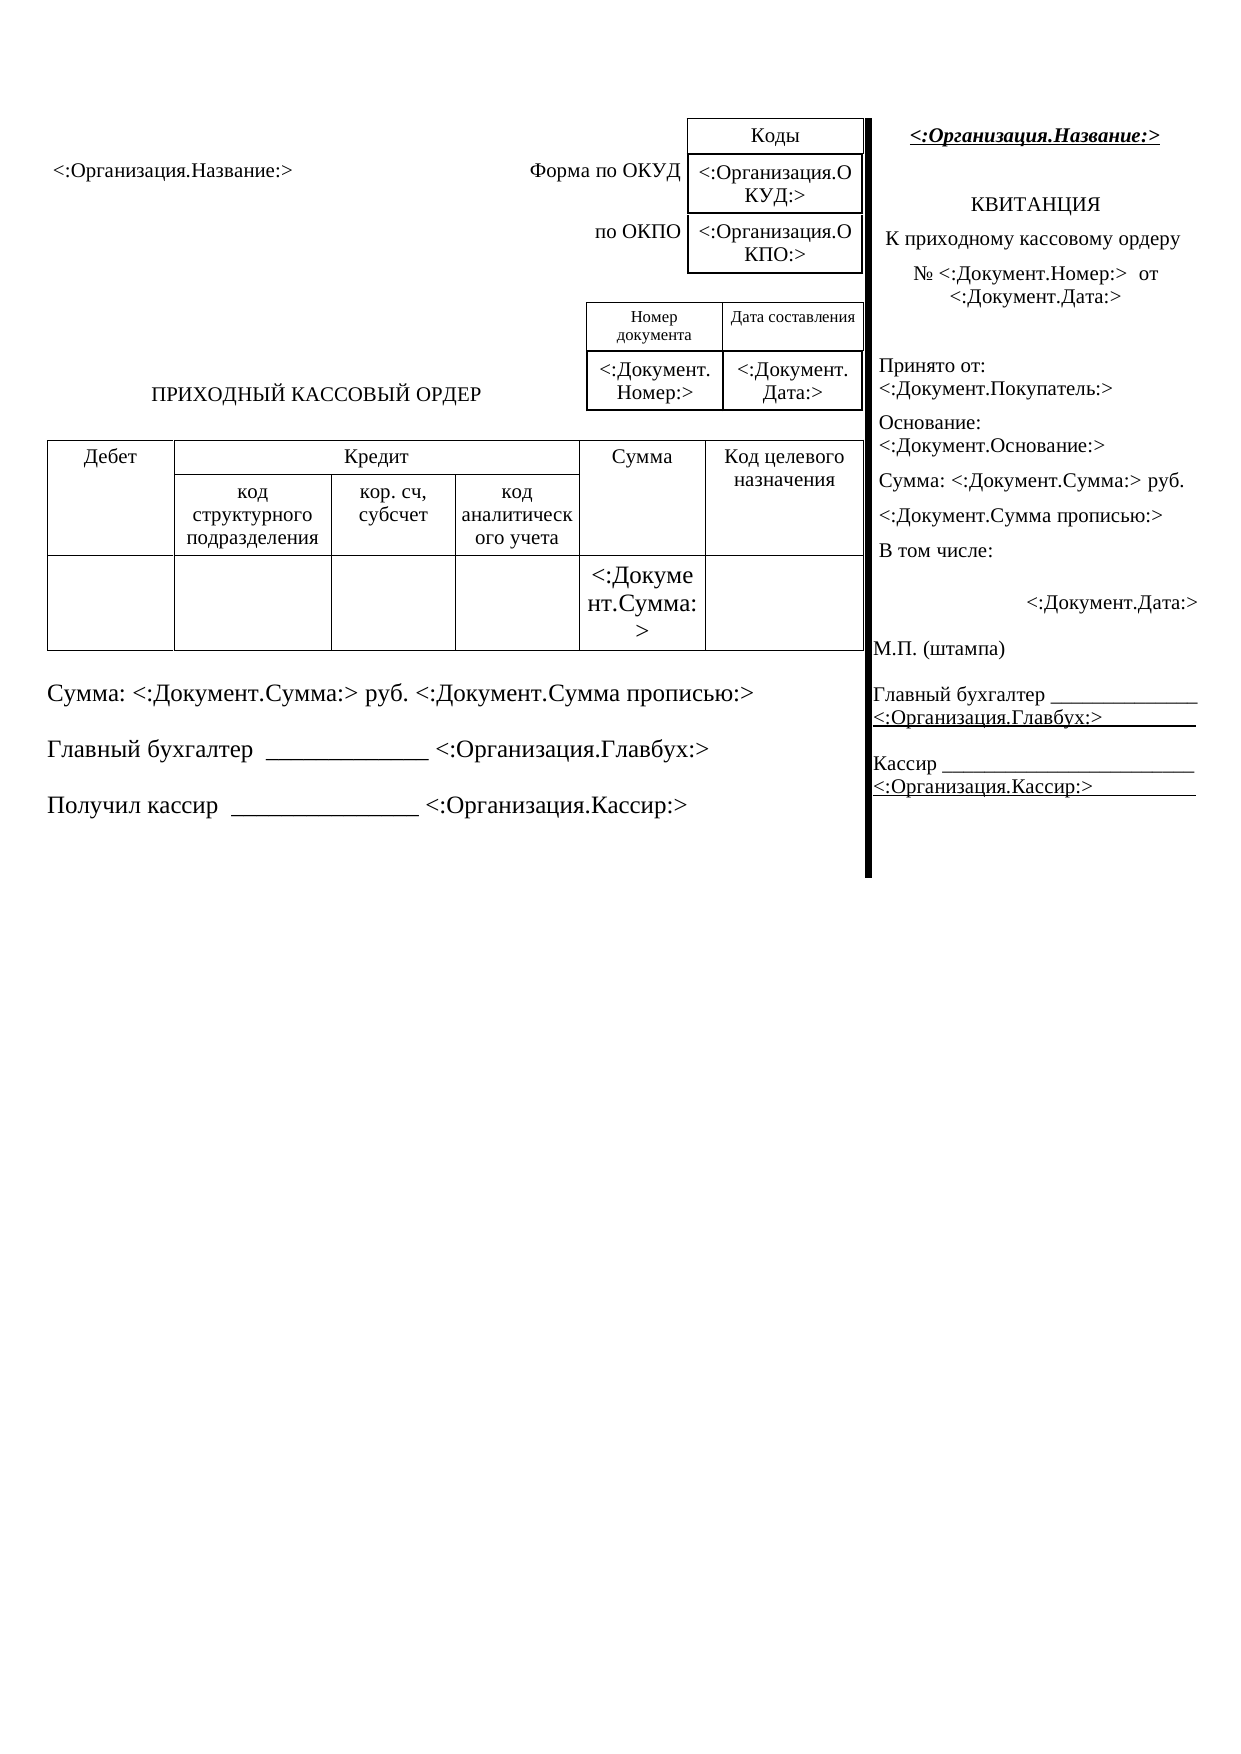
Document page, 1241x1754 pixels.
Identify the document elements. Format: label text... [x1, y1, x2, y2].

table_cell К приходному кассовому ордеру [873, 222, 1198, 256]
table_cell [48, 556, 173, 650]
table_cell <:Организация.Название:> [47, 153, 507, 274]
table_header <:Организация.ОКУД:> [689, 155, 861, 212]
text Кассир ________________________ [873, 752, 1198, 775]
table_cell <:Документ.Дата:> [724, 352, 861, 409]
text <:Документ.Дата:> [873, 591, 1198, 613]
table_cell [456, 556, 579, 650]
table_cell <:Документ.Номер:> [588, 352, 722, 409]
text <:Организация.Главбух:> [873, 706, 1202, 729]
table_header Код целевого назначения [706, 441, 863, 555]
table_cell код структурного подразделения [175, 475, 331, 555]
table_header <:Организация.Название:> [873, 118, 1198, 153]
table_cell по ОКПО [507, 215, 687, 274]
table_header Сумма [580, 441, 705, 555]
table_cell № <:Документ.Номер:> от <:Документ.Дата:> [873, 256, 1198, 313]
table_header Дебет [48, 441, 173, 555]
table_cell [332, 556, 455, 650]
table_cell [873, 153, 1198, 187]
table_cell кор. сч, субсчет [332, 475, 455, 555]
text Главный бухгалтер ______________ [873, 683, 1198, 706]
table_cell Принято от: <:Документ.Покупатель:> [873, 348, 1198, 406]
table_cell <:Документ.Сумма:> [580, 556, 705, 650]
table_header [47, 118, 507, 153]
table_cell Сумма: <:Документ.Сумма:> руб. <:Документ.Сумма прописью:> [873, 463, 1198, 533]
text Cумма: <:Документ.Сумма:> руб. <:Документ.Сумма прописью:> [47, 678, 863, 706]
table_header [507, 118, 687, 153]
table_header Форма по ОКУД [507, 153, 687, 214]
table_header Коды [688, 119, 863, 153]
table_cell ПРИХОДНЫЙ КАССОВЫЙ ОРДЕР [47, 350, 586, 411]
table_cell КВИТАНЦИЯ [873, 187, 1198, 222]
text Главный бухгалтер _____________ <:Организация.Главбух:> [47, 734, 863, 762]
table_cell код аналитического учета [456, 475, 579, 555]
table_header Номер документа [587, 303, 722, 350]
table_cell В том числе: [873, 533, 1198, 567]
table_header Дата составления [723, 303, 863, 350]
table_cell Основание: <:Документ.Основание:> [873, 406, 1198, 463]
text Получил кассир _______________ <:Организация.Кассир:> [47, 791, 863, 818]
table_cell [873, 314, 1198, 348]
table_cell <:Организация.ОКПО:> [689, 215, 861, 272]
text М.П. (штампа) [873, 637, 1198, 659]
table_cell [175, 556, 331, 650]
table_cell [706, 556, 863, 650]
table_header [47, 302, 586, 350]
text <:Организация.Кассир:> [873, 775, 1198, 798]
table_header Кредит [175, 441, 579, 474]
